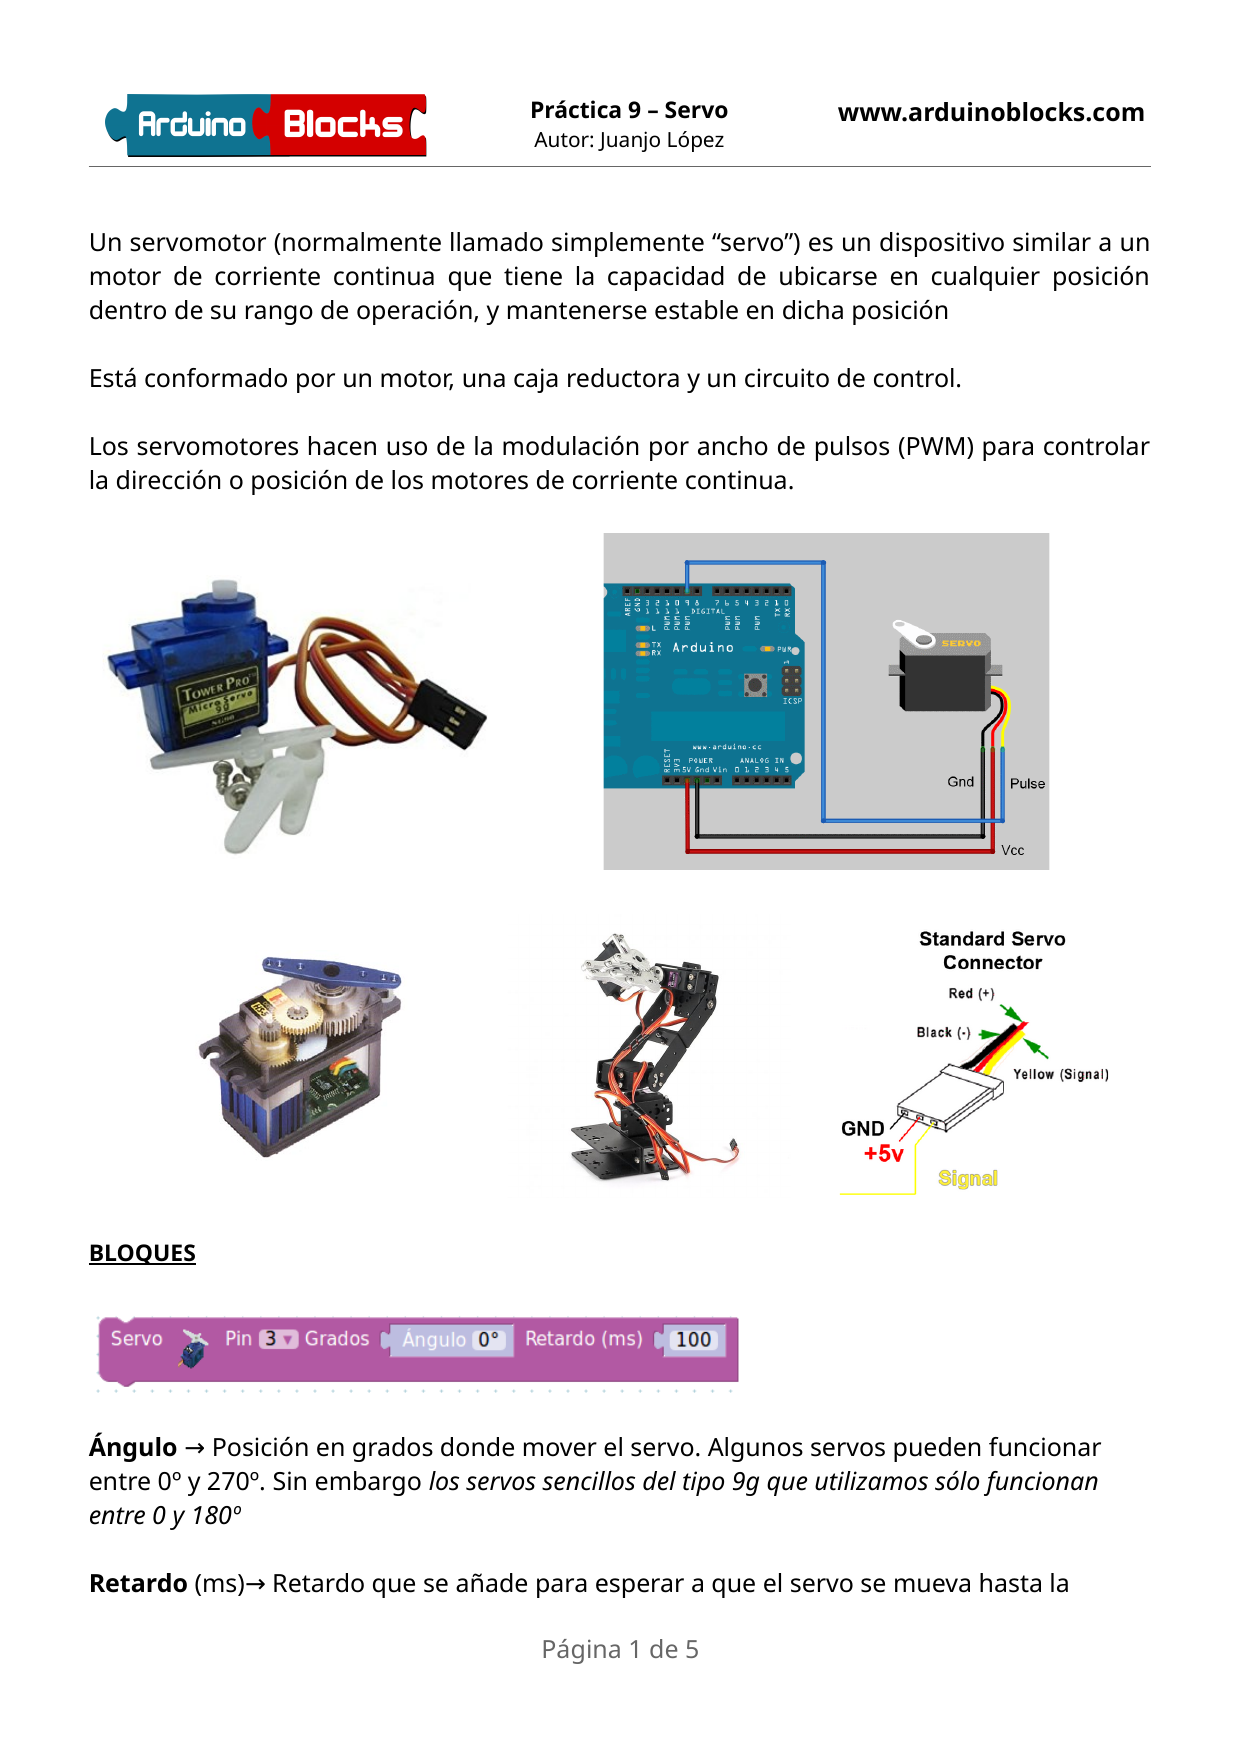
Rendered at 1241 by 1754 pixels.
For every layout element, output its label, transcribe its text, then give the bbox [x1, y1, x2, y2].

table_header [89, 1299, 1151, 1398]
picture [102, 575, 489, 859]
text Ángulo → Posición en grados donde mover el servo. Algunos servos pueden funcionar entre 0º y 270º. Sin embargo los servos sencillos del tipo 9g que utilizamos sólo funcionan entre 0 y 180º [88, 1429, 1152, 1532]
picture [839, 912, 1109, 1200]
table_cell [89, 906, 502, 1205]
text Los servomotores hacen uso de la modulación por ancho de pulsos (PWM) para controlar la dirección o posición de los motores de corriente continua. [88, 428, 1152, 497]
picture [507, 914, 792, 1198]
picture [183, 950, 408, 1161]
text BLOQUES [88, 1237, 1152, 1268]
picture [94, 1304, 747, 1393]
table_header [502, 528, 1151, 906]
table_cell [797, 906, 1151, 1205]
text Un servomotor (normalmente llamado simplemente “servo”) es un dispositivo similar a un motor de corriente continua que tiene la capacidad de ubicarse en cualquier posición dentro de su rango de operación, y mantenerse estable en dicha posición [88, 224, 1152, 326]
text Está conformado por un motor, una caja reductora y un circuito de control. [88, 360, 1152, 394]
table_header [89, 528, 502, 906]
picture [603, 533, 1050, 870]
text Retardo (ms)→ Retardo que se añade para esperar a que el servo se mueva hasta la [88, 1566, 1152, 1600]
table_cell [502, 906, 797, 1205]
picture [105, 94, 427, 157]
